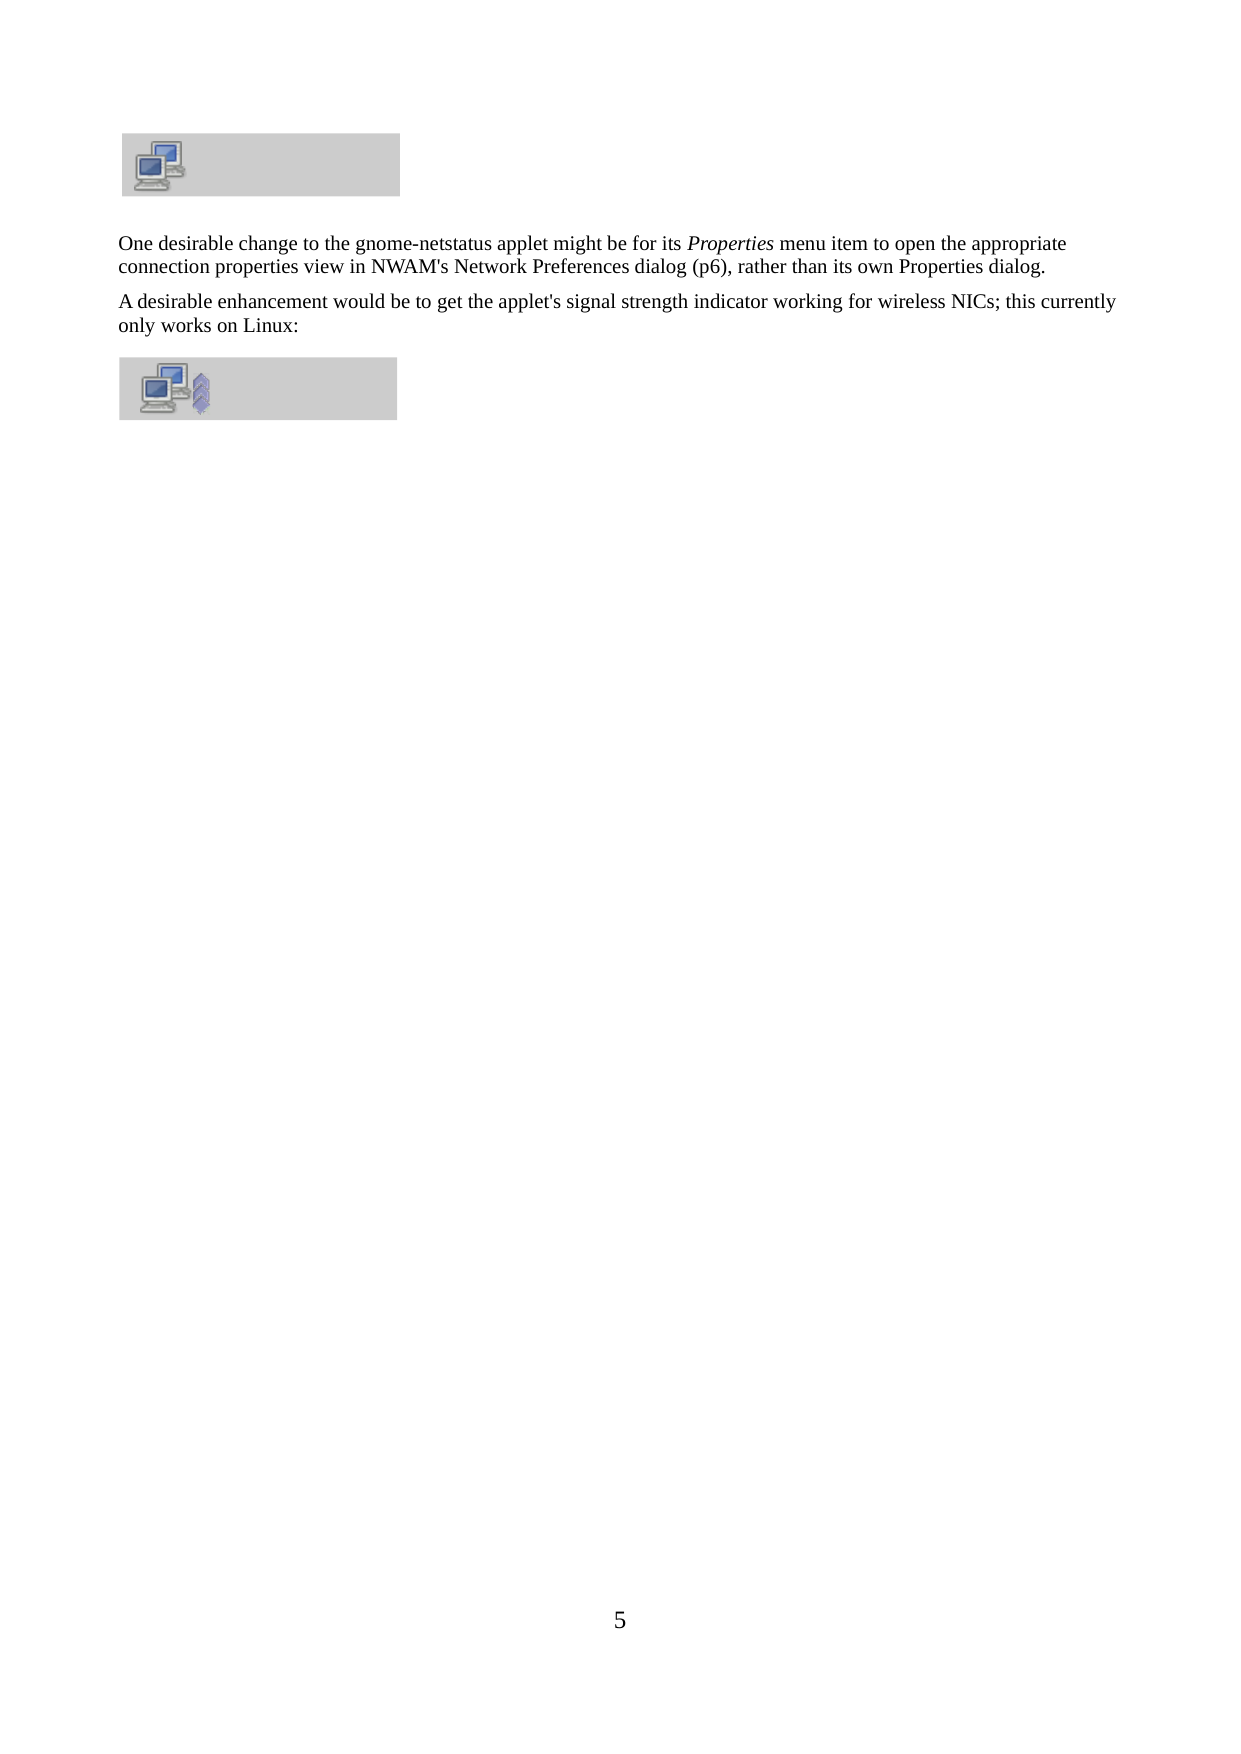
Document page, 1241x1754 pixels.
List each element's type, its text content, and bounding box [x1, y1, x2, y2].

picture [139, 362, 211, 416]
text One desirable change to the gnome-netstatus applet might be for its Properties menu item to open the appropriate connection properties view in NWAM's Network Preferences dialog (p6), rather than its own Properties dialog. [118, 232, 1122, 278]
text A desirable enhancement would be to get the applet's signal strength indicator working for wireless NICs; this currently only works on Linux: [118, 290, 1122, 336]
picture [133, 140, 187, 194]
